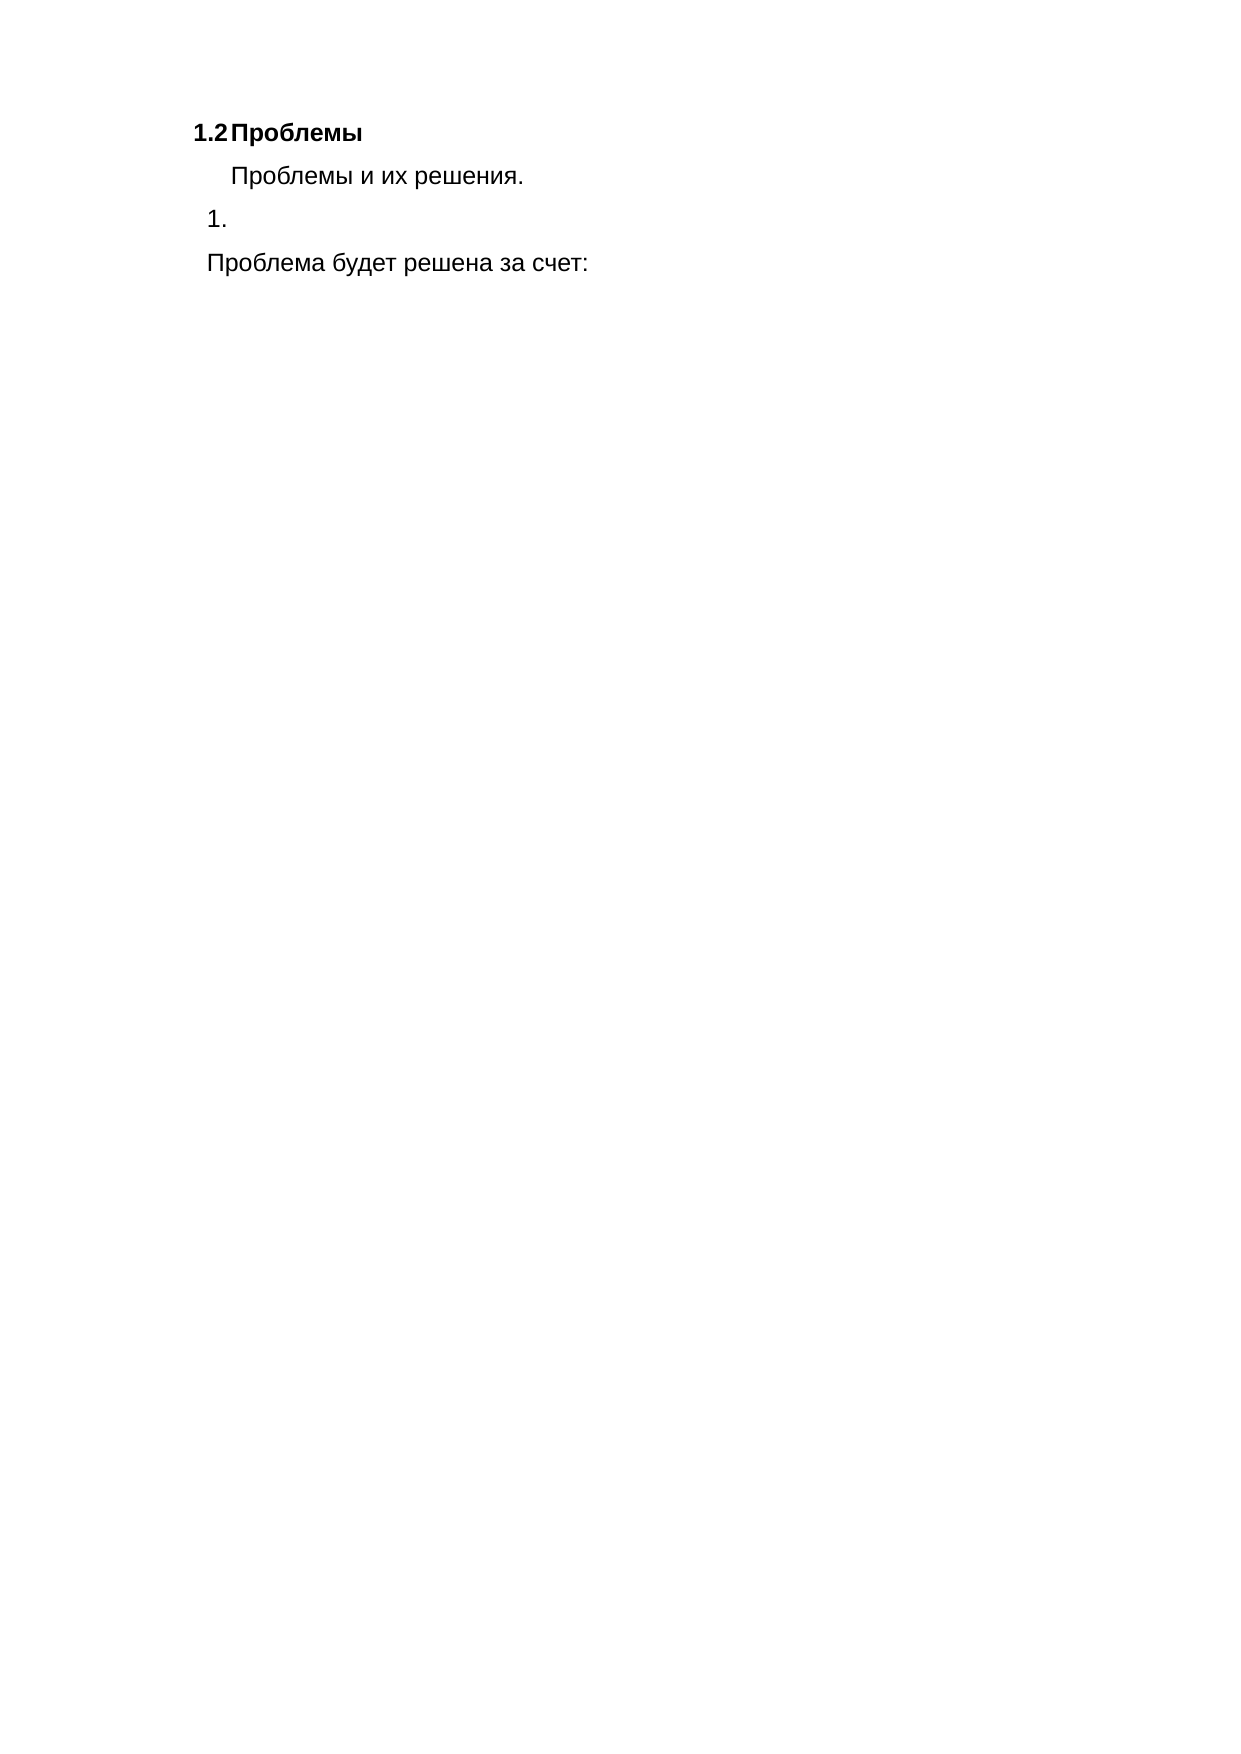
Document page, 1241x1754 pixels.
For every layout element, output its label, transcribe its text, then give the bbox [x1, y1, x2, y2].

text Проблема будет решена за счет: [118, 247, 1122, 276]
list Проблемы [193, 118, 1122, 147]
text 1. [118, 204, 1122, 233]
list Проблемы и их решения. [193, 161, 1122, 190]
